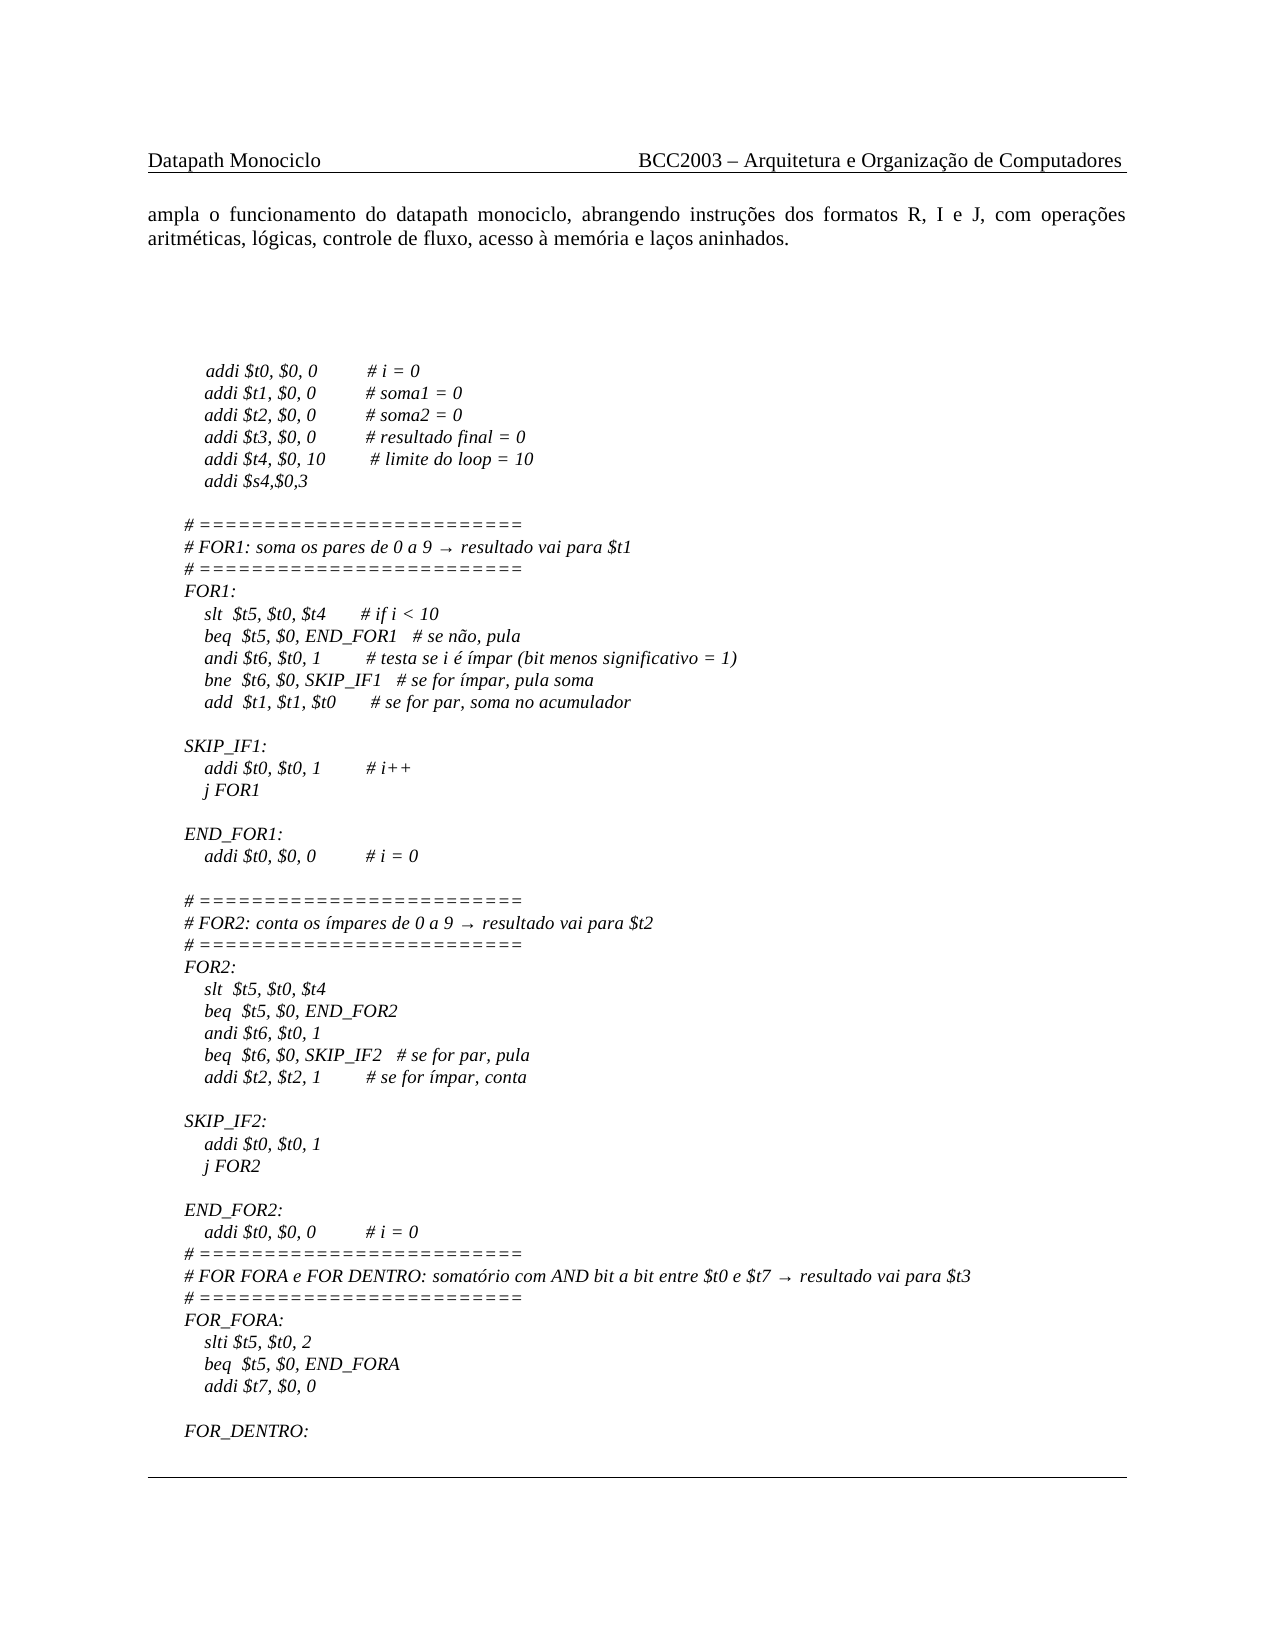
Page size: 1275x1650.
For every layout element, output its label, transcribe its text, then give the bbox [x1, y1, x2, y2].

text # ========================= [148, 1242, 1127, 1264]
text addi $t0, $t0, 1 [148, 1132, 1127, 1154]
text addi $t2, $0, 0 # soma2 = 0 [148, 403, 1127, 425]
text addi $t7, $0, 0 [148, 1375, 1127, 1397]
text addi $t1, $0, 0 # soma1 = 0 [148, 381, 1127, 403]
text andi $t6, $t0, 1 [148, 1022, 1127, 1044]
text addi $t3, $0, 0 # resultado final = 0 [148, 425, 1127, 447]
text addi $t4, $0, 10 # limite do loop = 10 [148, 447, 1127, 469]
text beq $t5, $0, END_FORA [148, 1353, 1127, 1375]
text FOR_DENTRO: [148, 1419, 1127, 1441]
text # ========================= [148, 889, 1127, 911]
text bne $t6, $0, SKIP_IF1 # se for ímpar, pula soma [148, 668, 1127, 690]
text SKIP_IF1: [148, 734, 1127, 757]
text slt $t5, $t0, $t4 # if i < 10 [148, 602, 1127, 624]
text addi $t0, $0, 0 # i = 0 [148, 845, 1127, 867]
text # FOR1: soma os pares de 0 a 9 → resultado vai para $t1 [148, 536, 1127, 558]
text SKIP_IF2: [148, 1110, 1127, 1132]
text add $t1, $t1, $t0 # se for par, soma no acumulador [148, 690, 1127, 712]
text addi $t0, $t0, 1 # i++ [148, 757, 1127, 779]
text FOR1: [148, 580, 1127, 602]
text j FOR1 [148, 779, 1127, 801]
text END_FOR2: [148, 1198, 1127, 1220]
text beq $t5, $0, END_FOR1 # se não, pula [148, 624, 1127, 646]
text slt $t5, $t0, $t4 [148, 977, 1127, 999]
text slti $t5, $t0, 2 [148, 1331, 1127, 1353]
text beq $t5, $0, END_FOR2 [148, 999, 1127, 1022]
text andi $t6, $t0, 1 # testa se i é ímpar (bit menos significativo = 1) [148, 646, 1127, 668]
text END_FOR1: [148, 823, 1127, 845]
text j FOR2 [148, 1154, 1127, 1176]
text ampla o funcionamento do datapath monociclo, abrangendo instruções dos formatos R, I e J, com operações aritméticas, lógicas, controle de fluxo, acesso à memória e laços aninhados. [148, 202, 1127, 250]
text addi $t2, $t2, 1 # se for ímpar, conta [148, 1066, 1127, 1088]
text # ========================= [148, 933, 1127, 955]
text addi $s4,$0,3 [148, 469, 1127, 492]
text # ========================= [148, 514, 1127, 536]
text addi $t0, $0, 0 # i = 0 [148, 359, 1127, 381]
text # FOR FORA e FOR DENTRO: somatório com AND bit a bit entre $t0 e $t7 → resultado vai para $t3 [148, 1264, 1127, 1287]
text addi $t0, $0, 0 # i = 0 [148, 1220, 1127, 1242]
text beq $t6, $0, SKIP_IF2 # se for par, pula [148, 1044, 1127, 1066]
text # ========================= [148, 1287, 1127, 1309]
text FOR_FORA: [148, 1309, 1127, 1331]
text # ========================= [148, 558, 1127, 580]
text # FOR2: conta os ímpares de 0 a 9 → resultado vai para $t2 [148, 911, 1127, 933]
text FOR2: [148, 955, 1127, 977]
